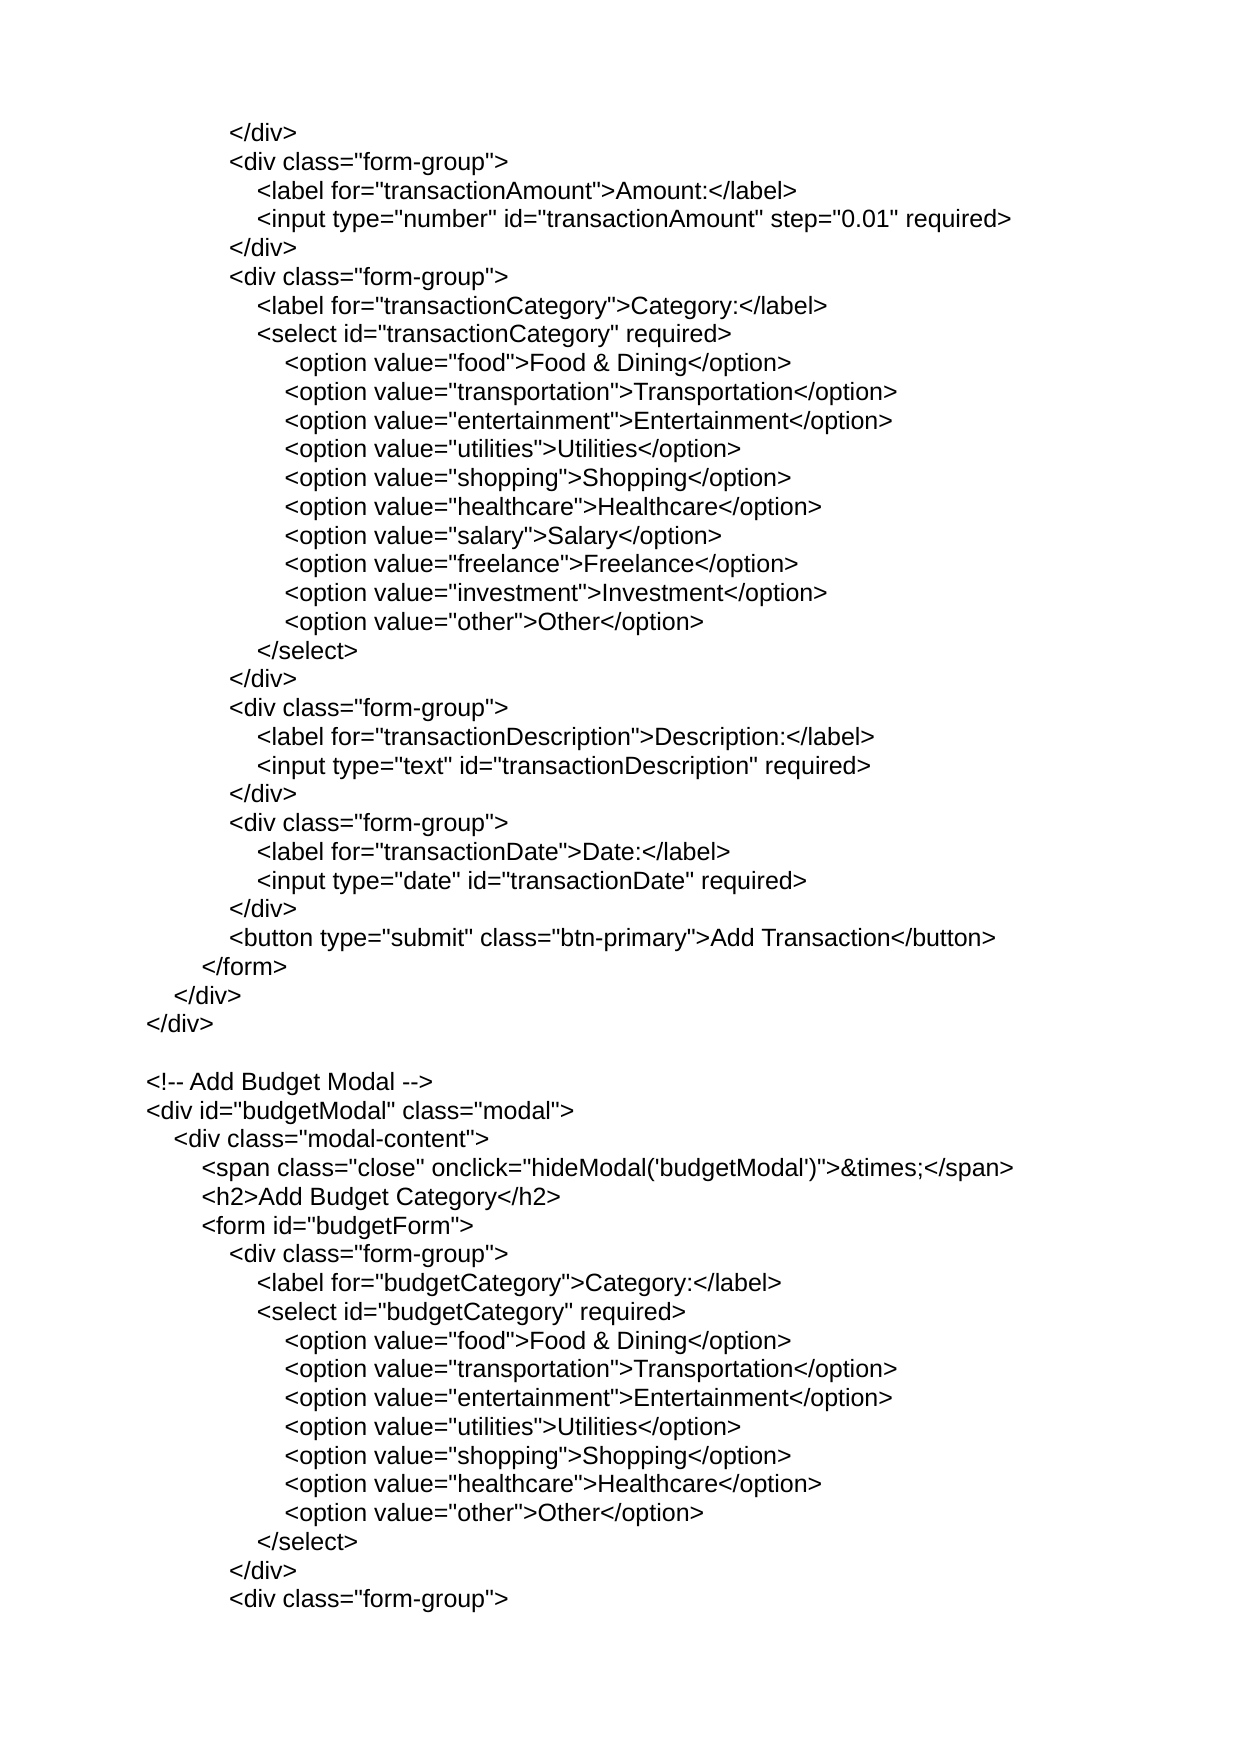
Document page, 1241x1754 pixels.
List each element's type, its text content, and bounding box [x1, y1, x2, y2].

text <span class="close" onclick="hideModal('budgetModal')">&times;</span> [118, 1153, 1122, 1182]
text <option value="food">Food & Dining</option> [118, 1326, 1122, 1354]
text </div> [118, 1556, 1122, 1584]
text </div> [118, 118, 1122, 147]
text <option value="other">Other</option> [118, 1498, 1122, 1527]
text <div class="form-group"> [118, 147, 1122, 176]
text <option value="healthcare">Healthcare</option> [118, 492, 1122, 521]
text <label for="transactionAmount">Amount:</label> [118, 176, 1122, 204]
text <option value="utilities">Utilities</option> [118, 1412, 1122, 1441]
text </select> [118, 1527, 1122, 1556]
text <label for="transactionCategory">Category:</label> [118, 291, 1122, 319]
text <option value="food">Food & Dining</option> [118, 348, 1122, 377]
text <div class="form-group"> [118, 693, 1122, 722]
text <option value="healthcare">Healthcare</option> [118, 1469, 1122, 1498]
text </div> [118, 981, 1122, 1009]
text <select id="transactionCategory" required> [118, 319, 1122, 348]
text <option value="utilities">Utilities</option> [118, 434, 1122, 463]
text <button type="submit" class="btn-primary">Add Transaction</button> [118, 923, 1122, 952]
text <option value="salary">Salary</option> [118, 521, 1122, 549]
text <option value="investment">Investment</option> [118, 578, 1122, 607]
text <option value="transportation">Transportation</option> [118, 1354, 1122, 1383]
text <input type="date" id="transactionDate" required> [118, 866, 1122, 894]
text </div> [118, 779, 1122, 808]
text <h2>Add Budget Category</h2> [118, 1182, 1122, 1211]
text <form id="budgetForm"> [118, 1211, 1122, 1239]
text <div class="form-group"> [118, 808, 1122, 837]
text <option value="entertainment">Entertainment</option> [118, 1383, 1122, 1412]
text </form> [118, 952, 1122, 981]
text <div class="form-group"> [118, 1584, 1122, 1613]
text </div> [118, 1009, 1122, 1038]
text <option value="entertainment">Entertainment</option> [118, 406, 1122, 434]
text <div class="form-group"> [118, 1239, 1122, 1268]
text <option value="other">Other</option> [118, 607, 1122, 636]
text <option value="shopping">Shopping</option> [118, 463, 1122, 492]
text <option value="transportation">Transportation</option> [118, 377, 1122, 406]
text </div> [118, 233, 1122, 262]
text <select id="budgetCategory" required> [118, 1297, 1122, 1326]
text <option value="freelance">Freelance</option> [118, 549, 1122, 578]
text <!-- Add Budget Modal --> [118, 1067, 1122, 1096]
text <div id="budgetModal" class="modal"> [118, 1096, 1122, 1124]
text </select> [118, 636, 1122, 664]
text <label for="transactionDate">Date:</label> [118, 837, 1122, 866]
text </div> [118, 894, 1122, 923]
text <div class="form-group"> [118, 262, 1122, 291]
text <label for="transactionDescription">Description:</label> [118, 722, 1122, 751]
text <div class="modal-content"> [118, 1124, 1122, 1153]
text </div> [118, 664, 1122, 693]
text <option value="shopping">Shopping</option> [118, 1441, 1122, 1469]
text <label for="budgetCategory">Category:</label> [118, 1268, 1122, 1297]
text <input type="text" id="transactionDescription" required> [118, 751, 1122, 779]
text <input type="number" id="transactionAmount" step="0.01" required> [118, 204, 1122, 233]
